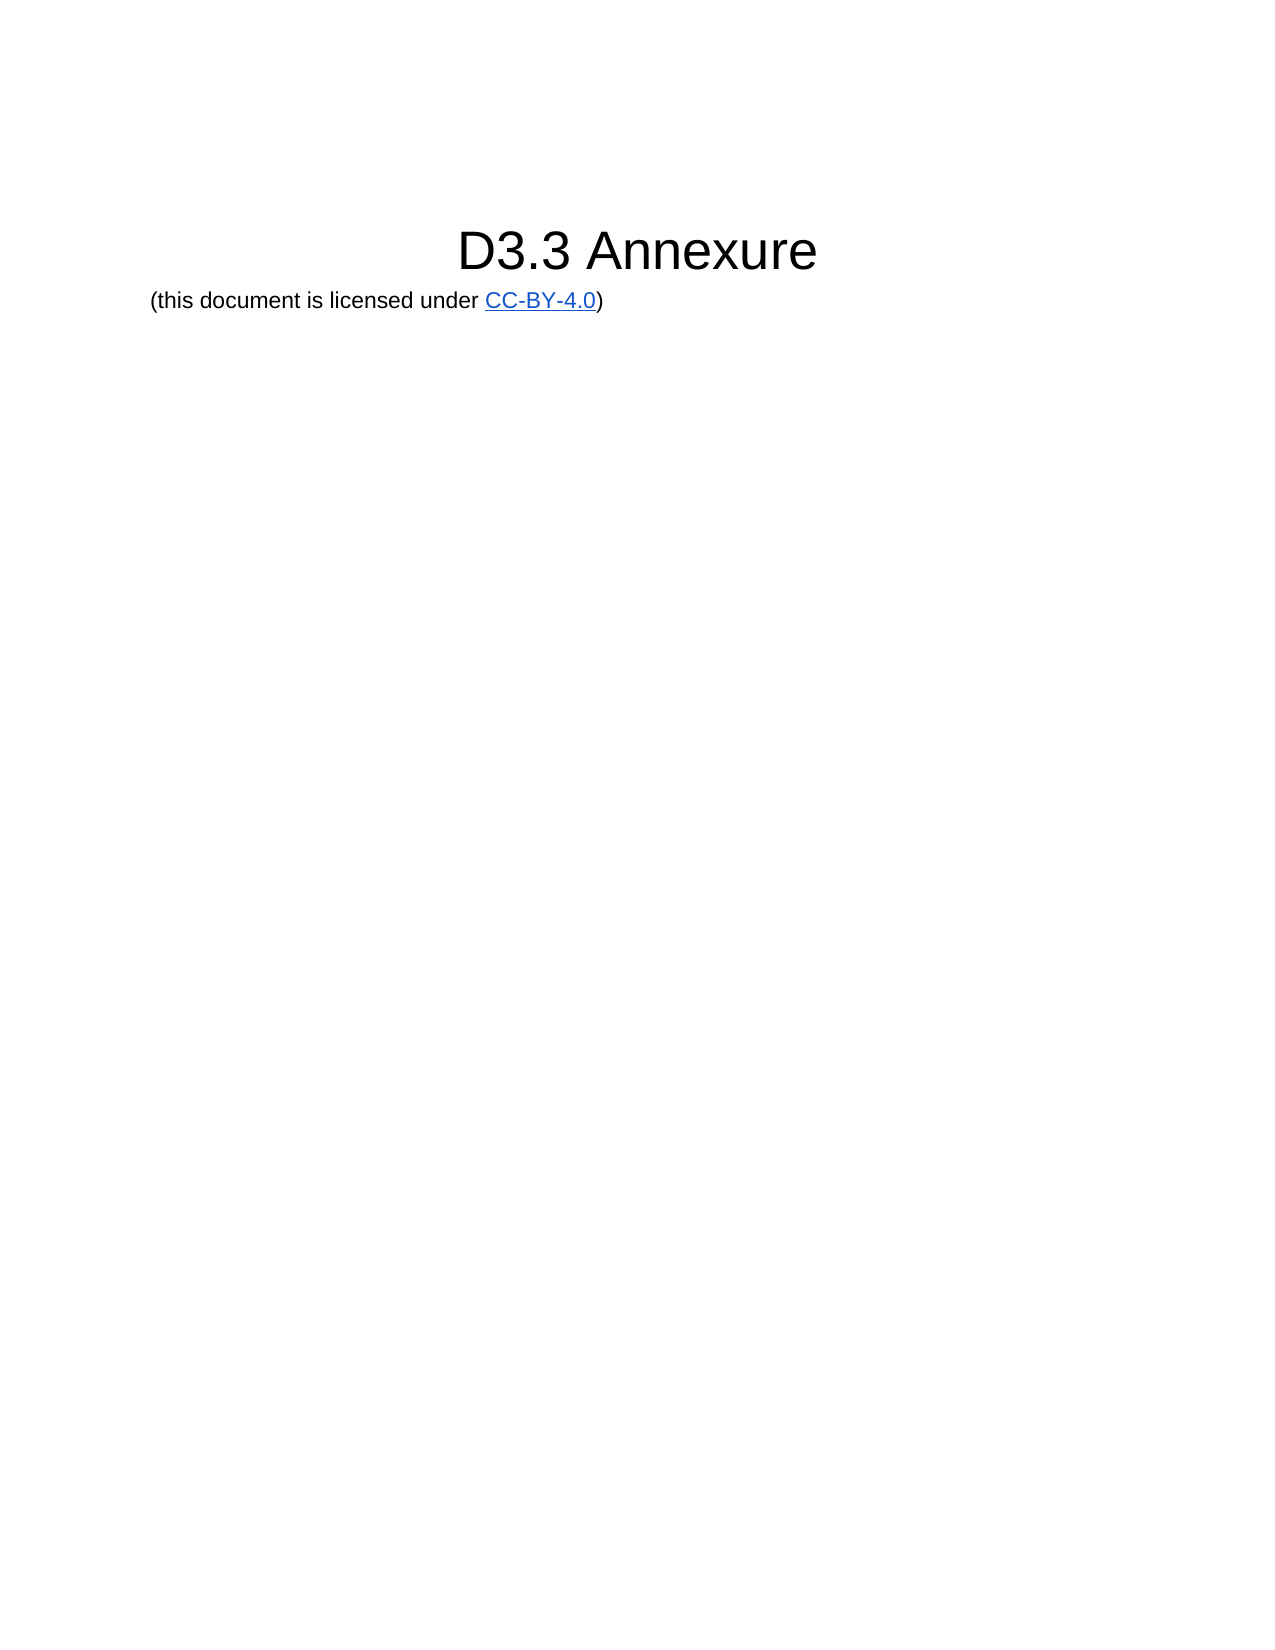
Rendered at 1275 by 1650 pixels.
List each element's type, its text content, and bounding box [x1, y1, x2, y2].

title D3.3 Annexure [150, 218, 1125, 281]
text (this document is licensed under CC-BY-4.0) [150, 287, 1125, 313]
